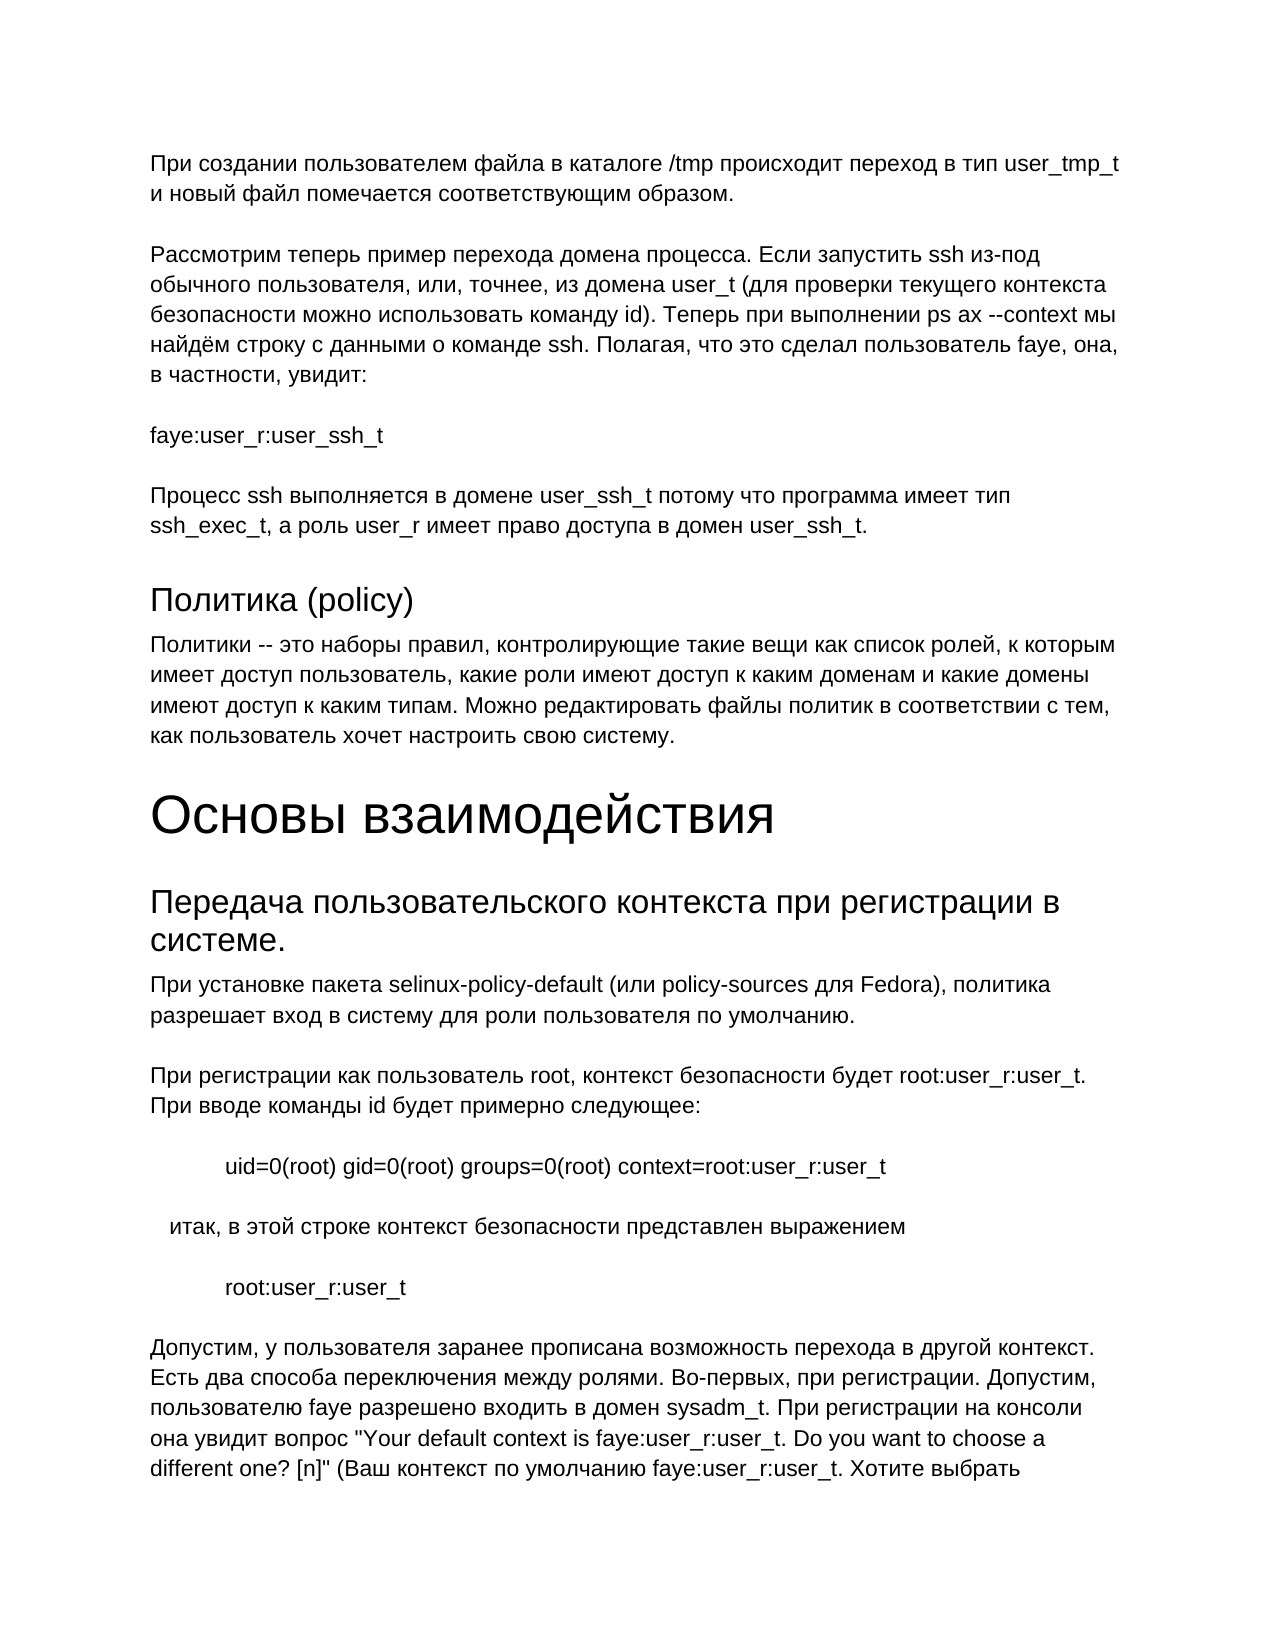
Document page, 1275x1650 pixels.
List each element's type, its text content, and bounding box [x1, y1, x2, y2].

text root:user_r:user_t [150, 1273, 1125, 1300]
text итак, в этой строке контекст безопасности представлен выражением [150, 1213, 1125, 1239]
subtitle Политика (policy) [150, 580, 1125, 619]
text Политики -- это наборы правил, контролирующие такие вещи как список ролей, к которым имеет доступ пользователь, какие роли имеют доступ к каким доменам и какие домены имеют доступ к каким типам. Можно редактировать файлы политик в соответствии с тем, как пользователь хочет настроить свою систему. [150, 631, 1125, 748]
text При установке пакета selinux-policy-default (или policy-sources для Fedora), политика разрешает вход в систему для роли пользователя по умолчанию. [150, 971, 1125, 1028]
text Процесс ssh выполняется в домене user_ssh_t потому что программа имеет тип ssh_exec_t, а роль user_r имеет право доступа в домен user_ssh_t. [150, 482, 1125, 539]
text При регистрации как пользователь root, контекст безопасности будет root:user_r:user_t. При вводе команды id будет примерно следующее: [150, 1062, 1125, 1118]
text При создании пользователем файла в каталоге /tmp происходит переход в тип user_tmp_t и новый файл помечается соответствующим образом. [150, 150, 1125, 207]
text faye:user_r:user_ssh_t [150, 422, 1125, 448]
text Рассмотрим теперь пример перехода домена процесса. Если запустить ssh из-под обычного пользователя, или, точнее, из домена user_t (для проверки текущего контекста безопасности можно использовать команду id). Теперь при выполнении ps ax --context мы найдём строку с данными о команде ssh. Полагая, что это сделал пользователь faye, она, в частности, увидит: [150, 241, 1125, 388]
text uid=0(root) gid=0(root) groups=0(root) context=root:user_r:user_t [150, 1153, 1125, 1179]
text Допустим, у пользователя заранее прописана возможность перехода в другой контекст. Есть два способа переключения между ролями. Во-первых, при регистрации. Допустим, пользователю faye разрешено входить в домен sysadm_t. При регистрации на консоли она увидит вопрос "Your default context is faye:user_r:user_t. Do you want to choose a different one? [n]" (Ваш контекст по умолчанию faye:user_r:user_t. Хотите выбрать [150, 1334, 1125, 1481]
title Основы взаимодействия [150, 782, 1125, 844]
subtitle Передача пользовательского контекста при регистрации в системе. [150, 882, 1125, 959]
